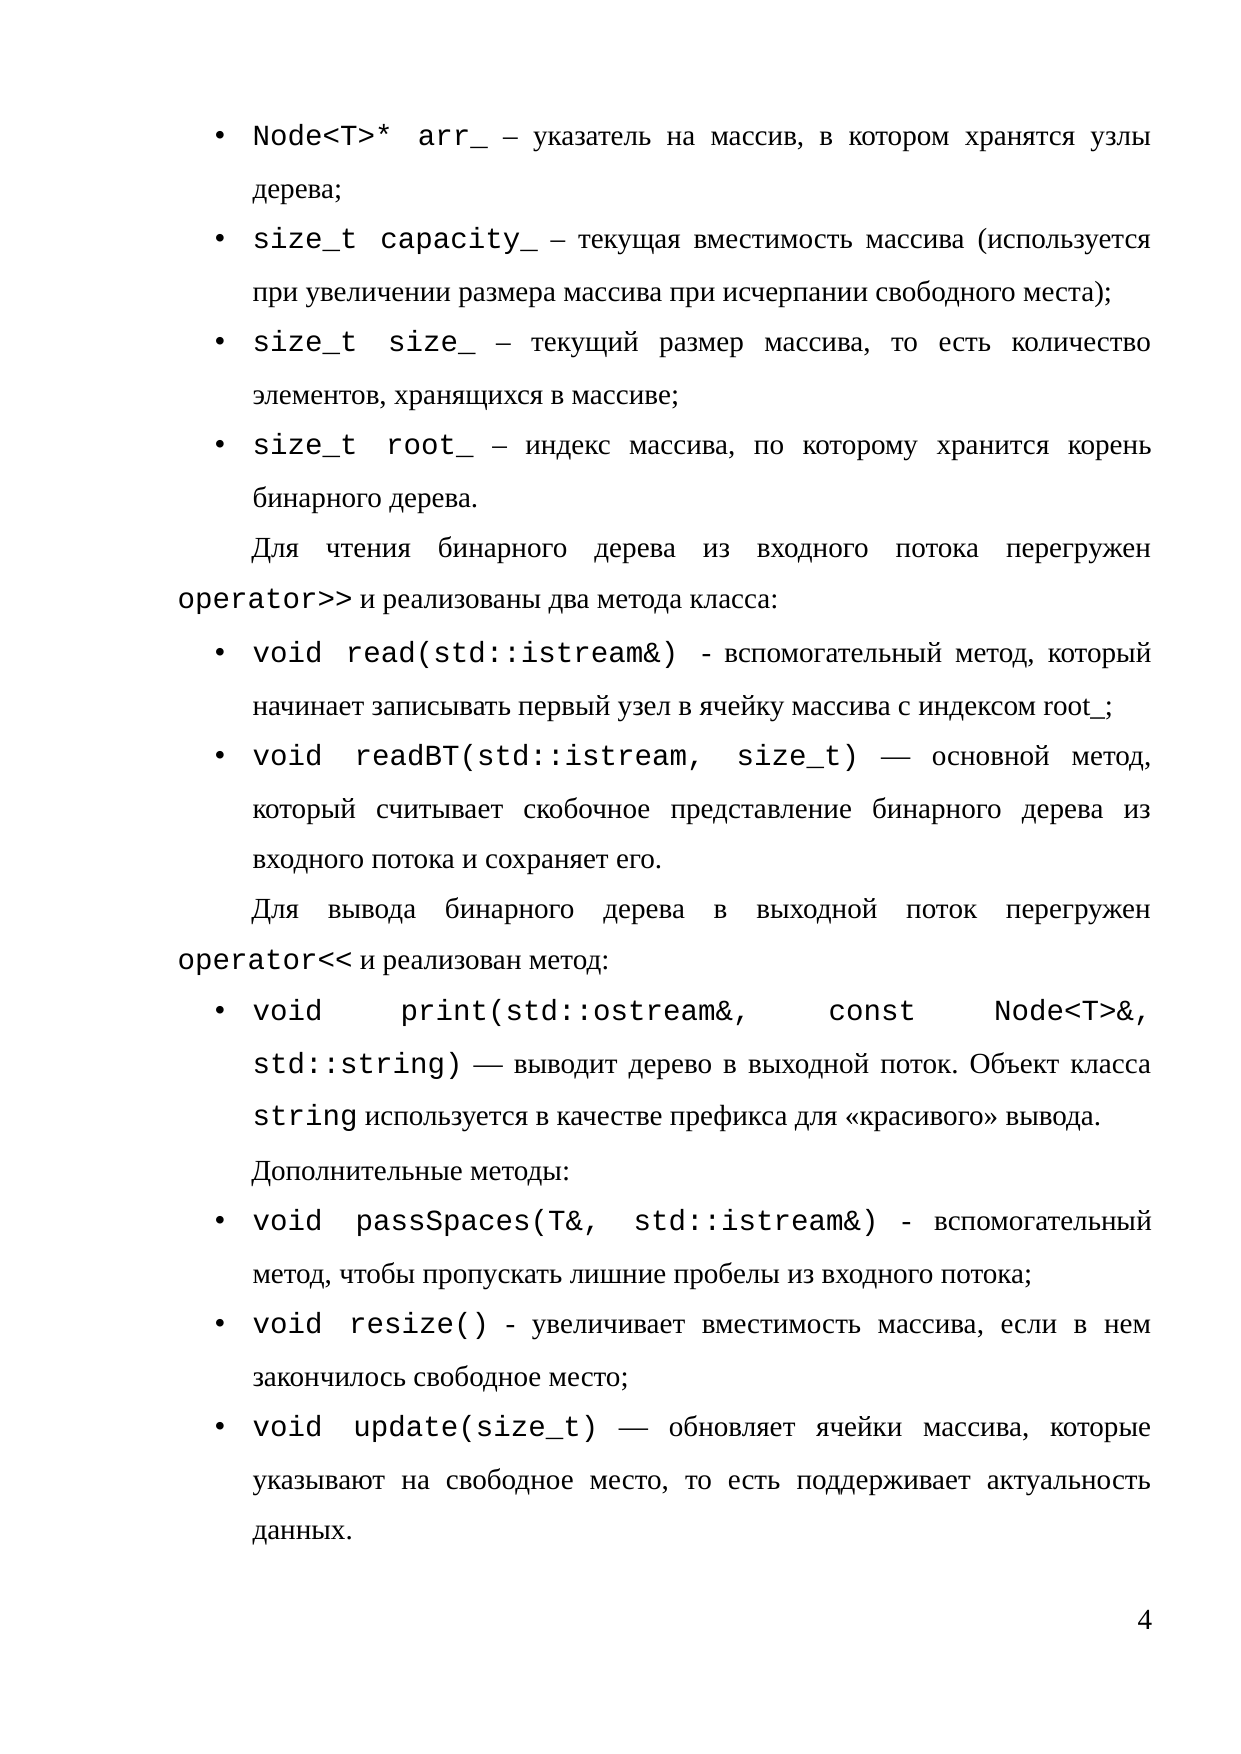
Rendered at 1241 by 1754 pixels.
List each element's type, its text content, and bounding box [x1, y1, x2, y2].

list void passSpaces(T&, std::istream&) - вспомогательный метод, чтобы пропускать лишние пробелы из входного потока; [215, 1203, 1152, 1289]
text Для вывода бинарного дерева в выходной поток перегружен operator<< и реализован метод: [177, 892, 1152, 978]
list void resize() - увеличивает вместимость массива, если в нем закончилось свободное место; [215, 1306, 1152, 1392]
text Для чтения бинарного дерева из входного потока перегружен operator>> и реализованы два метода класса: [177, 531, 1152, 617]
list void readBT(std::istream, size_t) — основной метод, который считывает скобочное представление бинарного дерева из входного потока и сохраняет его. [215, 738, 1152, 875]
list size_t capacity_ – текущая вместимость массива (используется при увеличении размера массива при исчерпании свободного места); [215, 221, 1152, 308]
list size_t root_ – индекс массива, по которому хранится корень бинарного дерева. [215, 427, 1152, 514]
list void read(std::istream&) - вспомогательный метод, который начинает записывать первый узел в ячейку массива с индексом root_; [215, 635, 1152, 721]
list void update(size_t) — обновляет ячейки массива, которые указывают на свободное место, то есть поддерживает актуальность данных. [215, 1409, 1152, 1546]
text Дополнительные методы: [177, 1153, 1152, 1186]
list void print(std::ostream&, const Node<T>&, std::string) — выводит дерево в выходной поток. Объект класса string используется в качестве префикса для «красивого» вывода. [215, 996, 1152, 1134]
list Node<T>* arr_ – указатель на массив, в котором хранятся узлы дерева; [215, 118, 1152, 204]
list size_t size_ – текущий размер массива, то есть количество элементов, хранящихся в массиве; [215, 324, 1152, 411]
